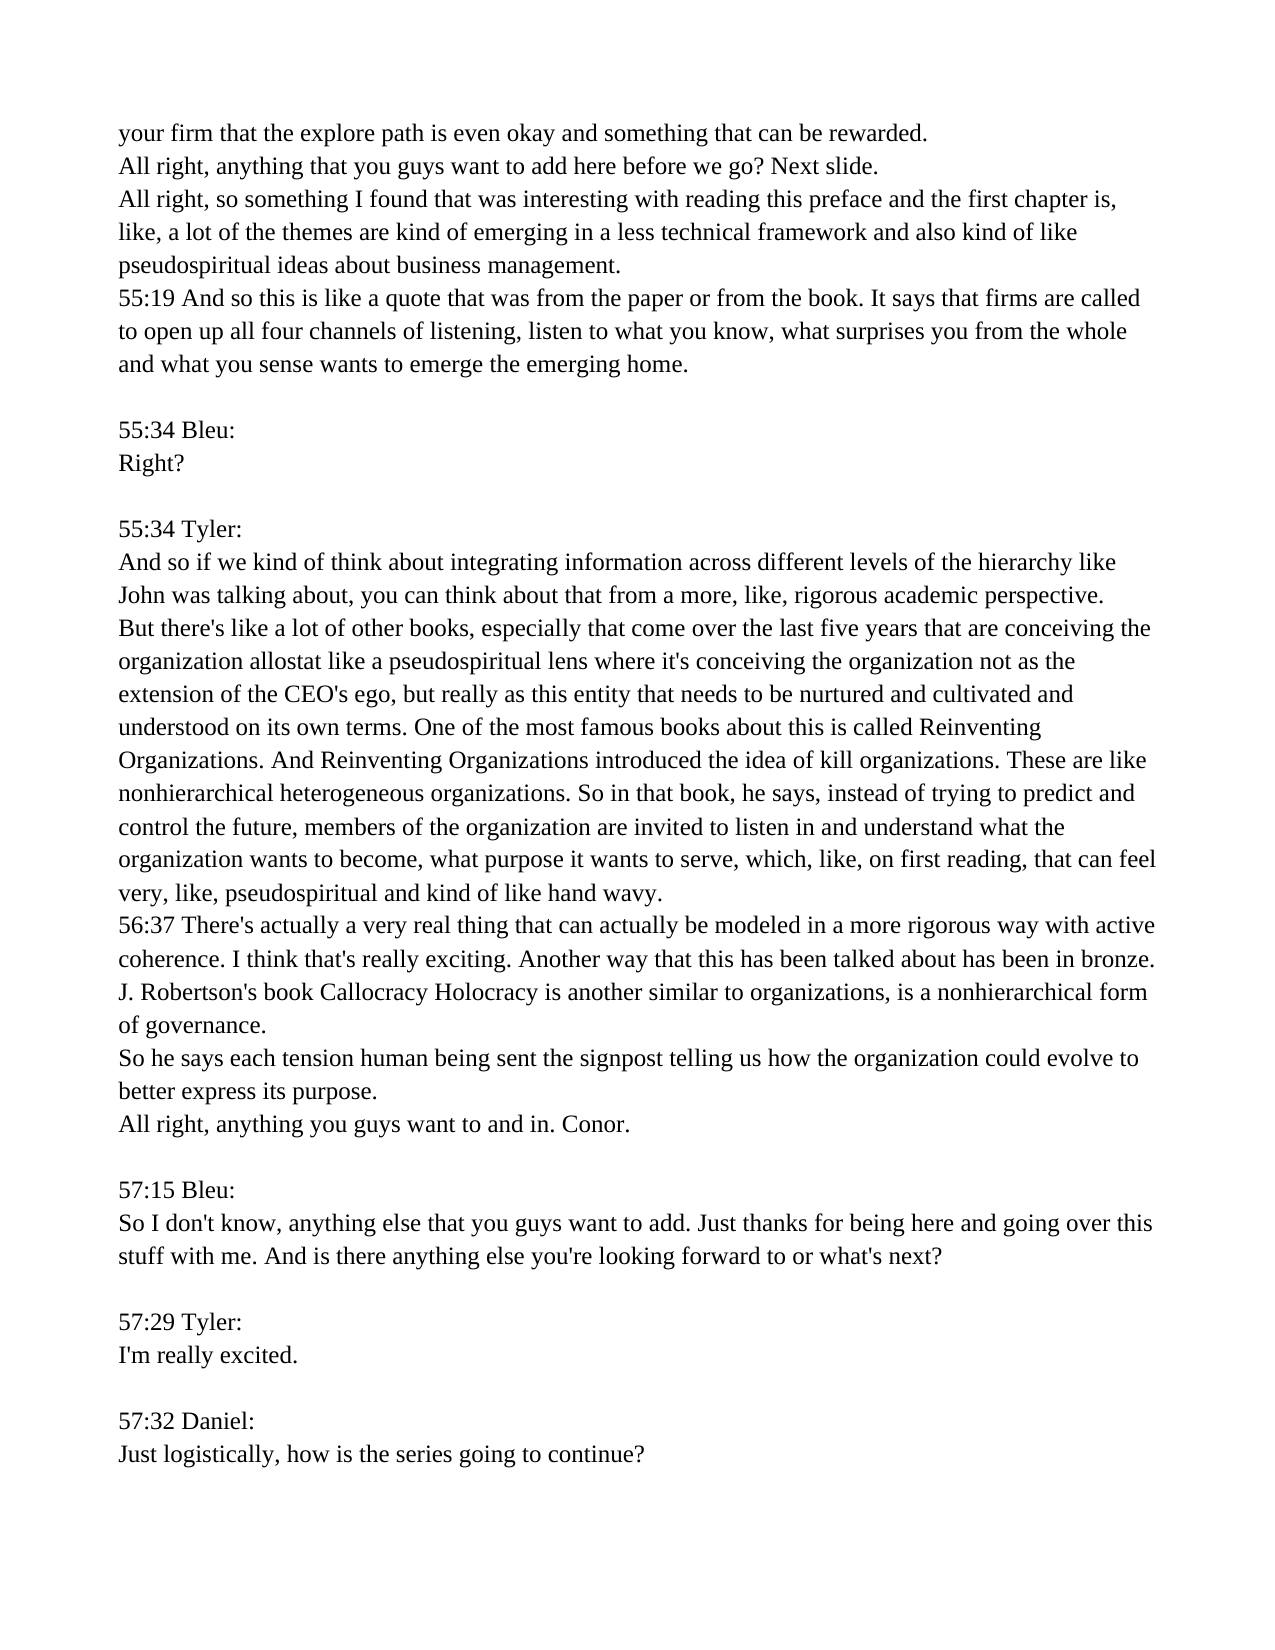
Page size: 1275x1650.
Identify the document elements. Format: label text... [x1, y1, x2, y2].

text All right, anything you guys want to and in. Conor. [118, 1109, 1157, 1137]
text All right, so something I found that was interesting with reading this preface and the first chapter is, like, a lot of the themes are kind of emerging in a less technical framework and also kind of like pseudospiritual ideas about business management. [118, 184, 1157, 279]
text 55:34 Tyler: [118, 514, 1157, 543]
text Right? [118, 448, 1157, 477]
text But there's like a lot of other books, especially that come over the last five years that are conceiving the organization allostat like a pseudospiritual lens where it's conceiving the organization not as the extension of the CEO's ego, but really as this entity that needs to be nurtured and cultivated and understood on its own terms. One of the most famous books about this is called Reinventing Organizations. And Reinventing Organizations introduced the idea of kill organizations. These are like nonhierarchical heterogeneous organizations. So in that book, he says, instead of trying to predict and control the future, members of the organization are invited to listen in and understand what the organization wants to become, what purpose it wants to serve, which, like, on first reading, that can feel very, like, pseudospiritual and kind of like hand wavy. [118, 613, 1157, 906]
text 55:19 And so this is like a quote that was from the paper or from the book. It says that firms are called to open up all four channels of listening, listen to what you know, what surprises you from the whole and what you sense wants to emerge the emerging home. [118, 283, 1157, 378]
text All right, anything that you guys want to add here before we go? Next slide. [118, 151, 1157, 180]
text So I don't know, anything else that you guys want to add. Just thanks for being here and going over this stuff with me. And is there anything else you're looking forward to or what's next? [118, 1208, 1157, 1269]
text I'm really excited. [118, 1340, 1157, 1369]
text 57:32 Daniel: [118, 1406, 1157, 1435]
text And so if we kind of think about integrating information across different levels of the hierarchy like John was talking about, you can think about that from a more, like, rigorous academic perspective. [118, 547, 1157, 609]
text 56:37 There's actually a very real thing that can actually be modeled in a more rigorous way with active coherence. I think that's really exciting. Another way that this has been talked about has been in bronze. J. Robertson's book Callocracy Holocracy is another similar to organizations, is a nonhierarchical form of governance. [118, 911, 1157, 1038]
text So he says each tension human being sent the signpost telling us how the organization could evolve to better express its purpose. [118, 1043, 1157, 1104]
text 57:29 Tyler: [118, 1307, 1157, 1336]
text 57:15 Bleu: [118, 1175, 1157, 1203]
text 55:34 Bleu: [118, 415, 1157, 444]
text your firm that the explore path is even okay and something that can be rewarded. [118, 118, 1157, 147]
text Just logistically, how is the series going to continue? [118, 1439, 1157, 1468]
